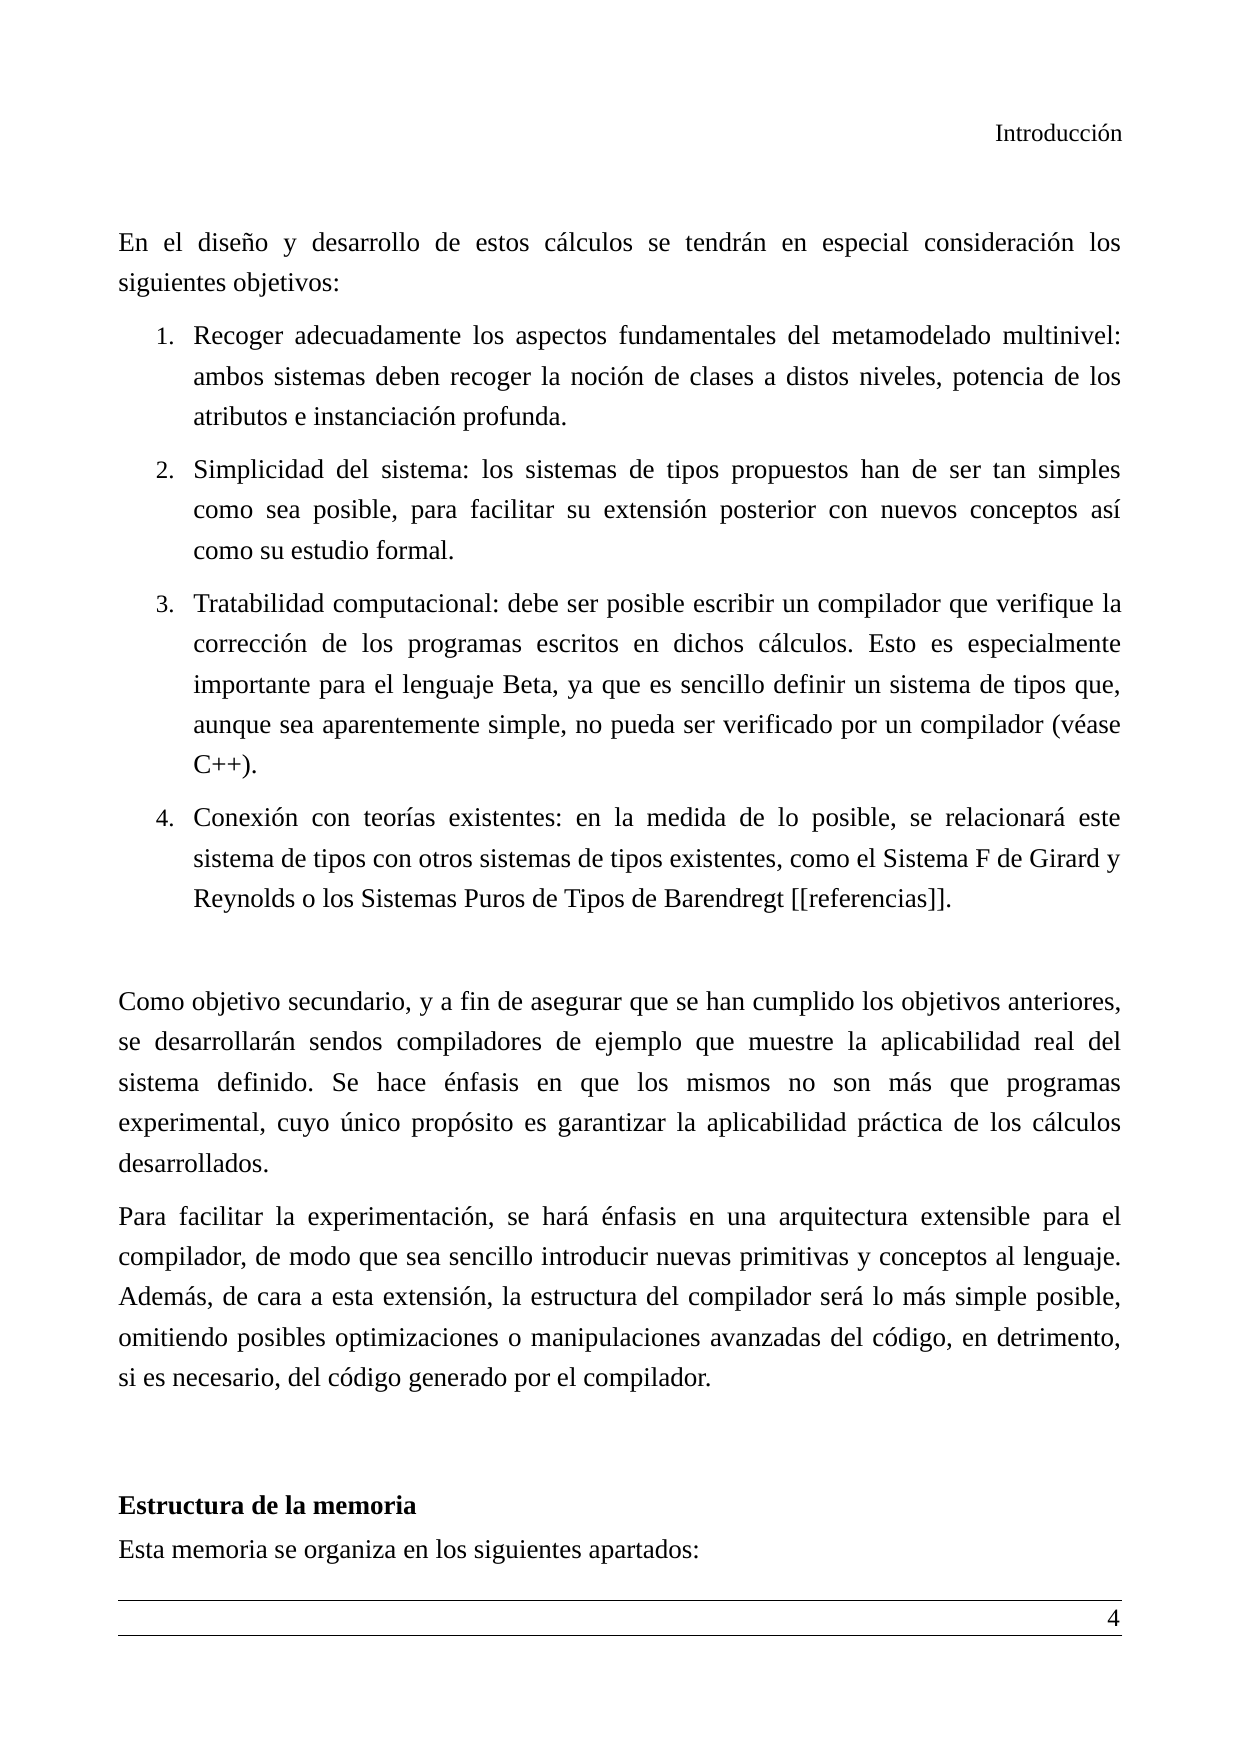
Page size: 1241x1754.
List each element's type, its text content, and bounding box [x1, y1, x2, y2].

list Conexión con teorías existentes: en la medida de lo posible, se relacionará este sistema de tipos con otros sistemas de tipos existentes, como el Sistema F de Girard y Reynolds o los Sistemas Puros de Tipos de Barendregt [[referencias]]. [156, 802, 1122, 913]
text En el diseño y desarrollo de estos cálculos se tendrán en especial consideración los siguientes objetivos: [118, 226, 1122, 298]
subtitle Estructura de la memoria [118, 1489, 1122, 1520]
text Como objetivo secundario, y a fin de asegurar que se han cumplido los objetivos anteriores, se desarrollarán sendos compiladores de ejemplo que muestre la aplicabilidad real del sistema definido. Se hace énfasis en que los mismos no son más que programas experimental, cuyo único propósito es garantizar la aplicabilidad práctica de los cálculos desarrollados. [118, 985, 1122, 1178]
list Recoger adecuadamente los aspectos fundamentales del metamodelado multinivel: ambos sistemas deben recoger la noción de clases a distos niveles, potencia de los atributos e instanciación profunda. [156, 319, 1122, 431]
text Esta memoria se organiza en los siguientes apartados: [118, 1533, 1122, 1564]
list Simplicidad del sistema: los sistemas de tipos propuestos han de ser tan simples como sea posible, para facilitar su extensión posterior con nuevos conceptos así como su estudio formal. [156, 453, 1122, 565]
text Para facilitar la experimentación, se hará énfasis en una arquitectura extensible para el compilador, de modo que sea sencillo introducir nuevas primitivas y conceptos al lenguaje. Además, de cara a esta extensión, la estructura del compilador será lo más simple posible, omitiendo posibles optimizaciones o manipulaciones avanzadas del código, en detrimento, si es necesario, del código generado por el compilador. [118, 1200, 1122, 1392]
list Tratabilidad computacional: debe ser posible escribir un compilador que verifique la corrección de los programas escritos en dichos cálculos. Esto es especialmente importante para el lenguaje Beta, ya que es sencillo definir un sistema de tipos que, aunque sea aparentemente simple, no pueda ser verificado por un compilador (véase C++). [156, 587, 1122, 780]
